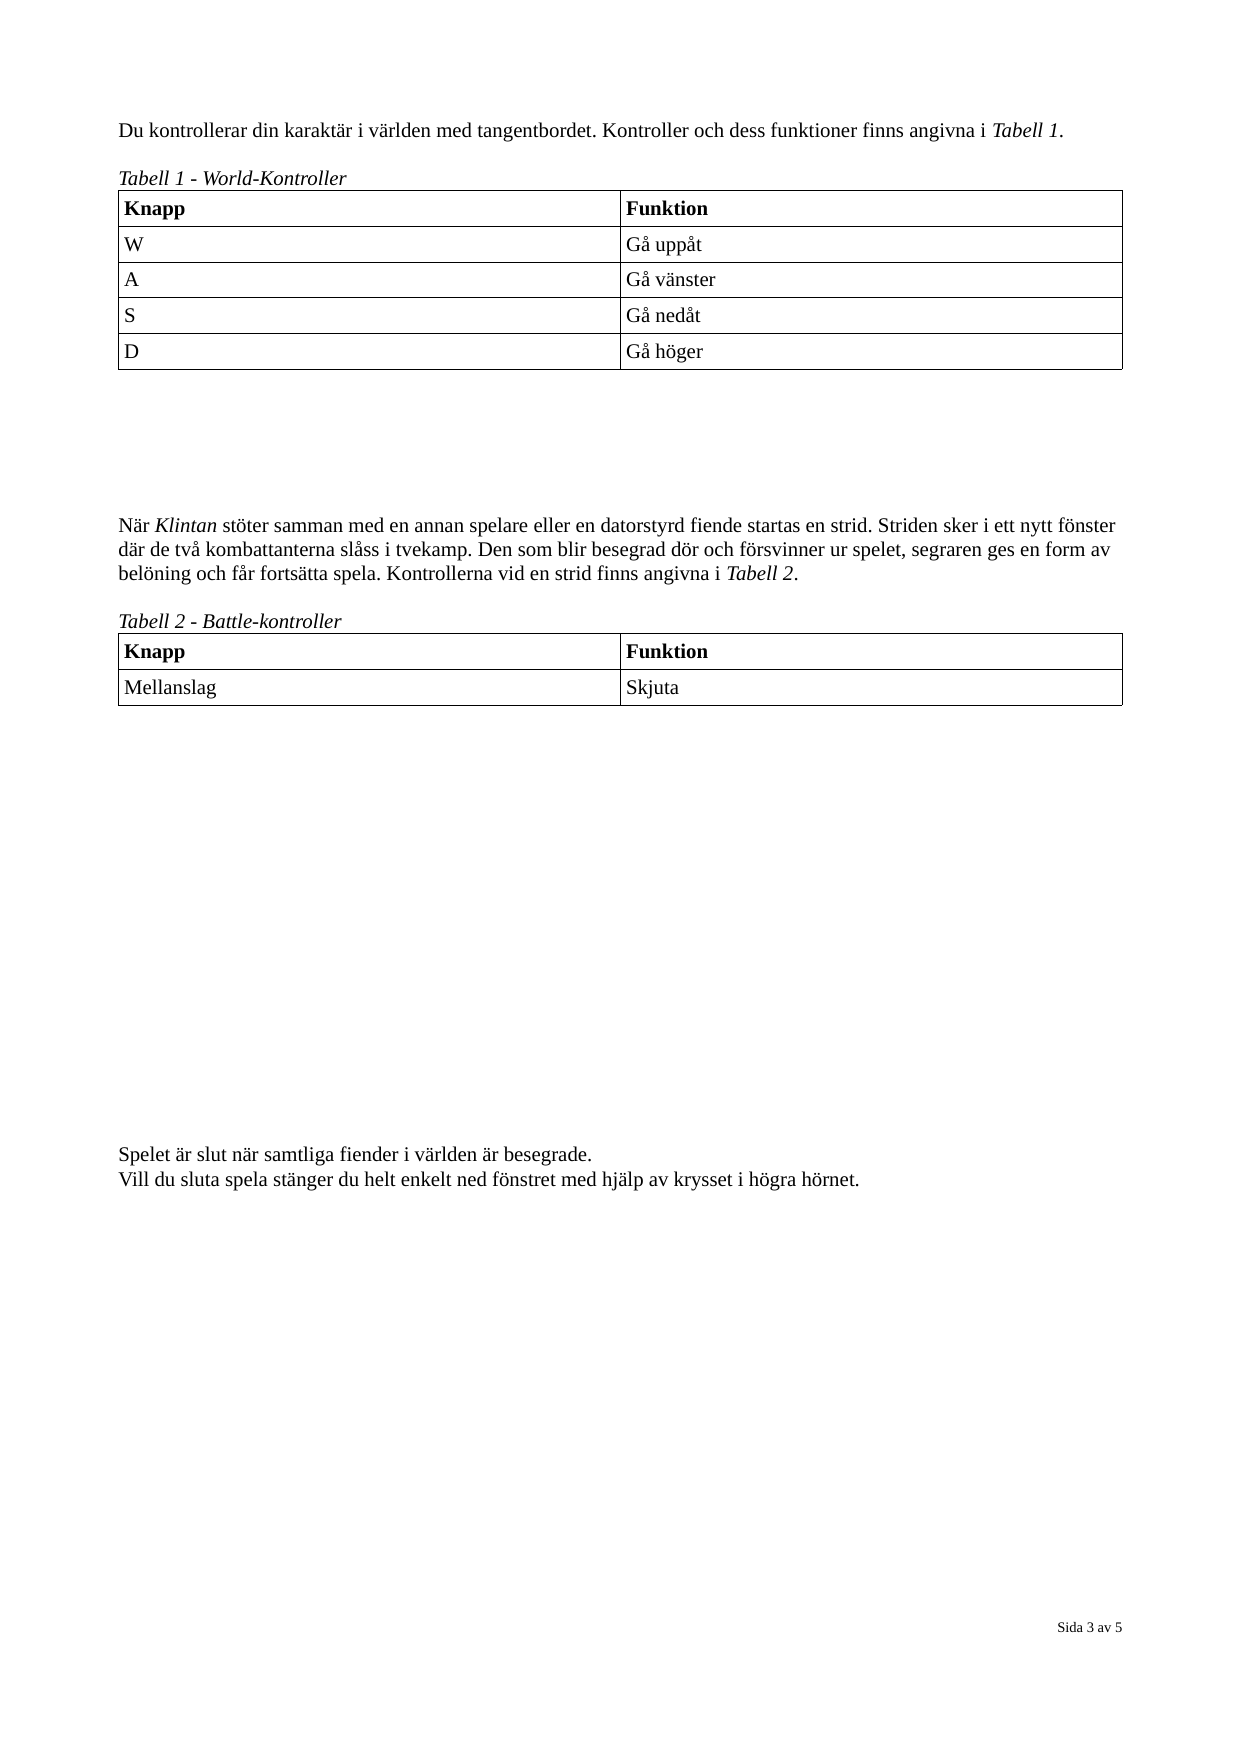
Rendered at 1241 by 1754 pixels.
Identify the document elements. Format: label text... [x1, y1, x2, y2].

table_cell Gå vänster [621, 263, 1122, 297]
text Tabell 1 - World-Kontroller [118, 166, 1122, 190]
text När Klintan stöter samman med en annan spelare eller en datorstyrd fiende startas en strid. Striden sker i ett nytt fönster där de två kombattanterna slåss i tvekamp. Den som blir besegrad dör och försvinner ur spelet, segraren ges en form av belöning och får fortsätta spela. Kontrollerna vid en strid finns angivna i Tabell 2. [118, 513, 1122, 585]
text Tabell 2 - Battle-kontroller [118, 609, 1122, 633]
table_cell Skjuta [621, 670, 1122, 704]
table_header Knapp [119, 634, 620, 669]
table_header Funktion [621, 634, 1122, 669]
table_header Funktion [621, 191, 1122, 226]
table_header Knapp [119, 191, 620, 226]
table_cell Gå uppåt [621, 227, 1122, 262]
text Spelet är slut när samtliga fiender i världen är besegrade. [118, 1142, 1122, 1166]
table_cell A [119, 263, 620, 297]
table_cell S [119, 298, 620, 333]
text Du kontrollerar din karaktär i världen med tangentbordet. Kontroller och dess funktioner finns angivna i Tabell 1. [118, 118, 1122, 142]
table_cell Mellanslag [119, 670, 620, 704]
text Vill du sluta spela stänger du helt enkelt ned fönstret med hjälp av krysset i högra hörnet. [118, 1166, 1122, 1191]
table_cell W [119, 227, 620, 262]
table_cell Gå höger [621, 334, 1122, 368]
table_cell D [119, 334, 620, 368]
table_cell Gå nedåt [621, 298, 1122, 333]
